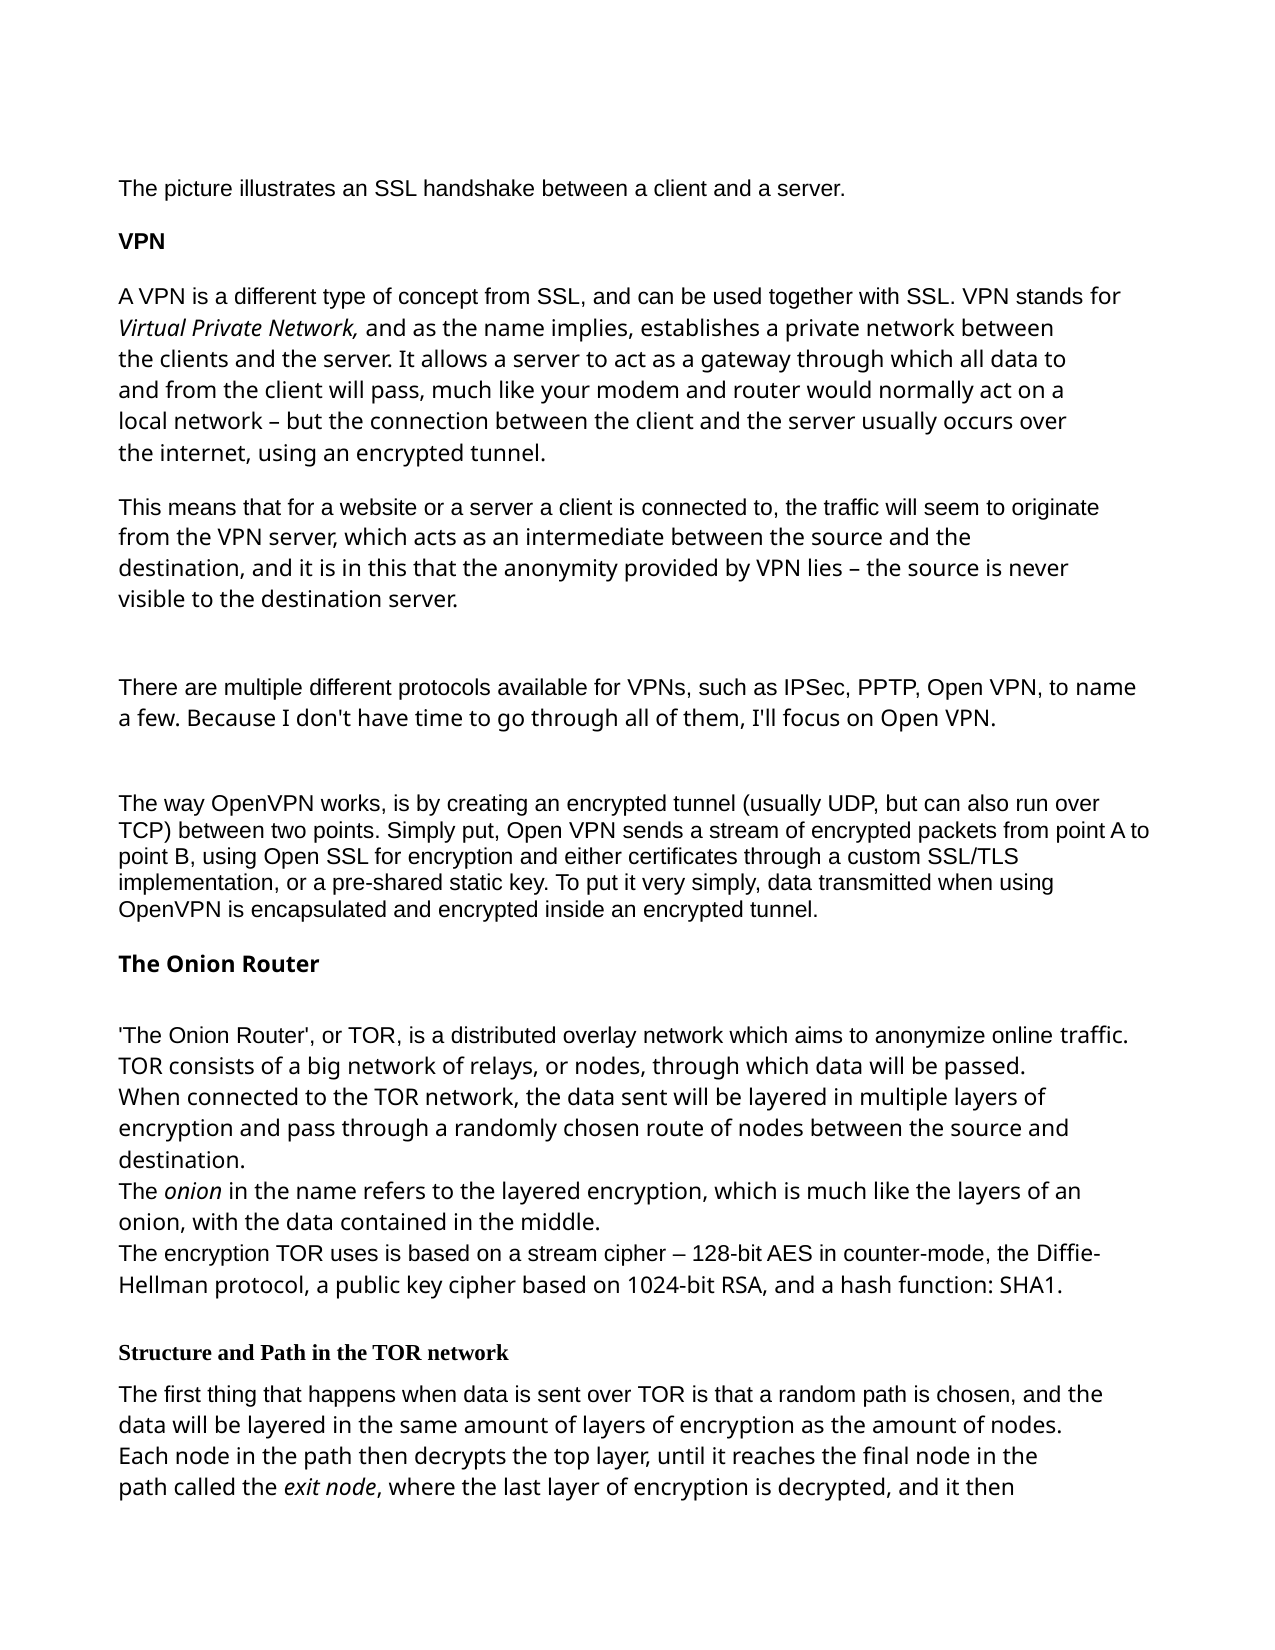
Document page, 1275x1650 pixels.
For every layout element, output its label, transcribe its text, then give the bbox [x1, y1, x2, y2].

text and from the client will pass, much like your modem and router would normally act on a [118, 374, 1157, 405]
text There are multiple different protocols available for VPNs, such as IPSec, PPTP, Open VPN, to name [118, 671, 1157, 702]
text Each node in the path then decrypts the top layer, until it reaches the final node in the [118, 1440, 1157, 1471]
text the internet, using an encrypted tunnel. [118, 437, 1157, 468]
text When connected to the TOR network, the data sent will be layered in multiple layers of [118, 1081, 1157, 1112]
text VPN [118, 228, 1157, 254]
text from the VPN server, which acts as an intermediate between the source and the [118, 521, 1157, 552]
text The picture illustrates an SSL handshake between a client and a server. [118, 175, 1157, 201]
text The first thing that happens when data is sent over TOR is that a random path is chosen, and the [118, 1377, 1157, 1409]
text This means that for a website or a server a client is connected to, the traffic will seem to originate [118, 494, 1157, 521]
text A VPN is a different type of concept from SSL, and can be used together with SSL. VPN stands for [118, 280, 1157, 312]
text encryption and pass through a randomly chosen route of nodes between the source and [118, 1112, 1157, 1143]
text local network – but the connection between the client and the server usually occurs over [118, 405, 1157, 437]
text The onion in the name refers to the layered encryption, which is much like the layers of an onion, with the data contained in the middle. [118, 1175, 1142, 1237]
text OpenVPN is encapsulated and encrypted inside an encrypted tunnel. [118, 896, 1157, 922]
text Virtual Private Network, and as the name implies, establishes a private network between [118, 312, 1157, 343]
text The encryption TOR uses is based on a stream cipher – 128-bit AES in counter-mode, the Diffie-Hellman protocol, a public key cipher based on 1024-bit RSA, and a hash function: SHA1. [118, 1237, 1142, 1300]
text implementation, or a pre-shared static key. To put it very simply, data transmitted when using [118, 869, 1157, 896]
text Structure and Path in the TOR network [118, 1339, 1157, 1365]
text point B, using Open SSL for encryption and either certificates through a custom SSL/TLS [118, 843, 1157, 869]
text The way OpenVPN works, is by creating an encrypted tunnel (usually UDP, but can also run over [118, 790, 1157, 817]
text TCP) between two points. Simply put, Open VPN sends a stream of encrypted packets from point A to [118, 817, 1157, 843]
text destination, and it is in this that the anonymity provided by VPN lies – the source is never [118, 552, 1157, 583]
text TOR consists of a big network of relays, or nodes, through which data will be passed. [118, 1050, 1157, 1081]
text a few. Because I don't have time to go through all of them, I'll focus on Open VPN. [118, 702, 1157, 733]
text path called the exit node, where the last layer of encryption is decrypted, and it then [118, 1471, 1157, 1502]
text the clients and the server. It allows a server to act as a gateway through which all data to [118, 343, 1157, 374]
text The Onion Router [118, 948, 1157, 980]
text visible to the destination server. [118, 583, 1157, 614]
text data will be layered in the same amount of layers of encryption as the amount of nodes. [118, 1409, 1157, 1440]
text 'The Onion Router', or TOR, is a distributed overlay network which aims to anonymize online traffic. [118, 1018, 1157, 1050]
text destination. [118, 1143, 1157, 1175]
